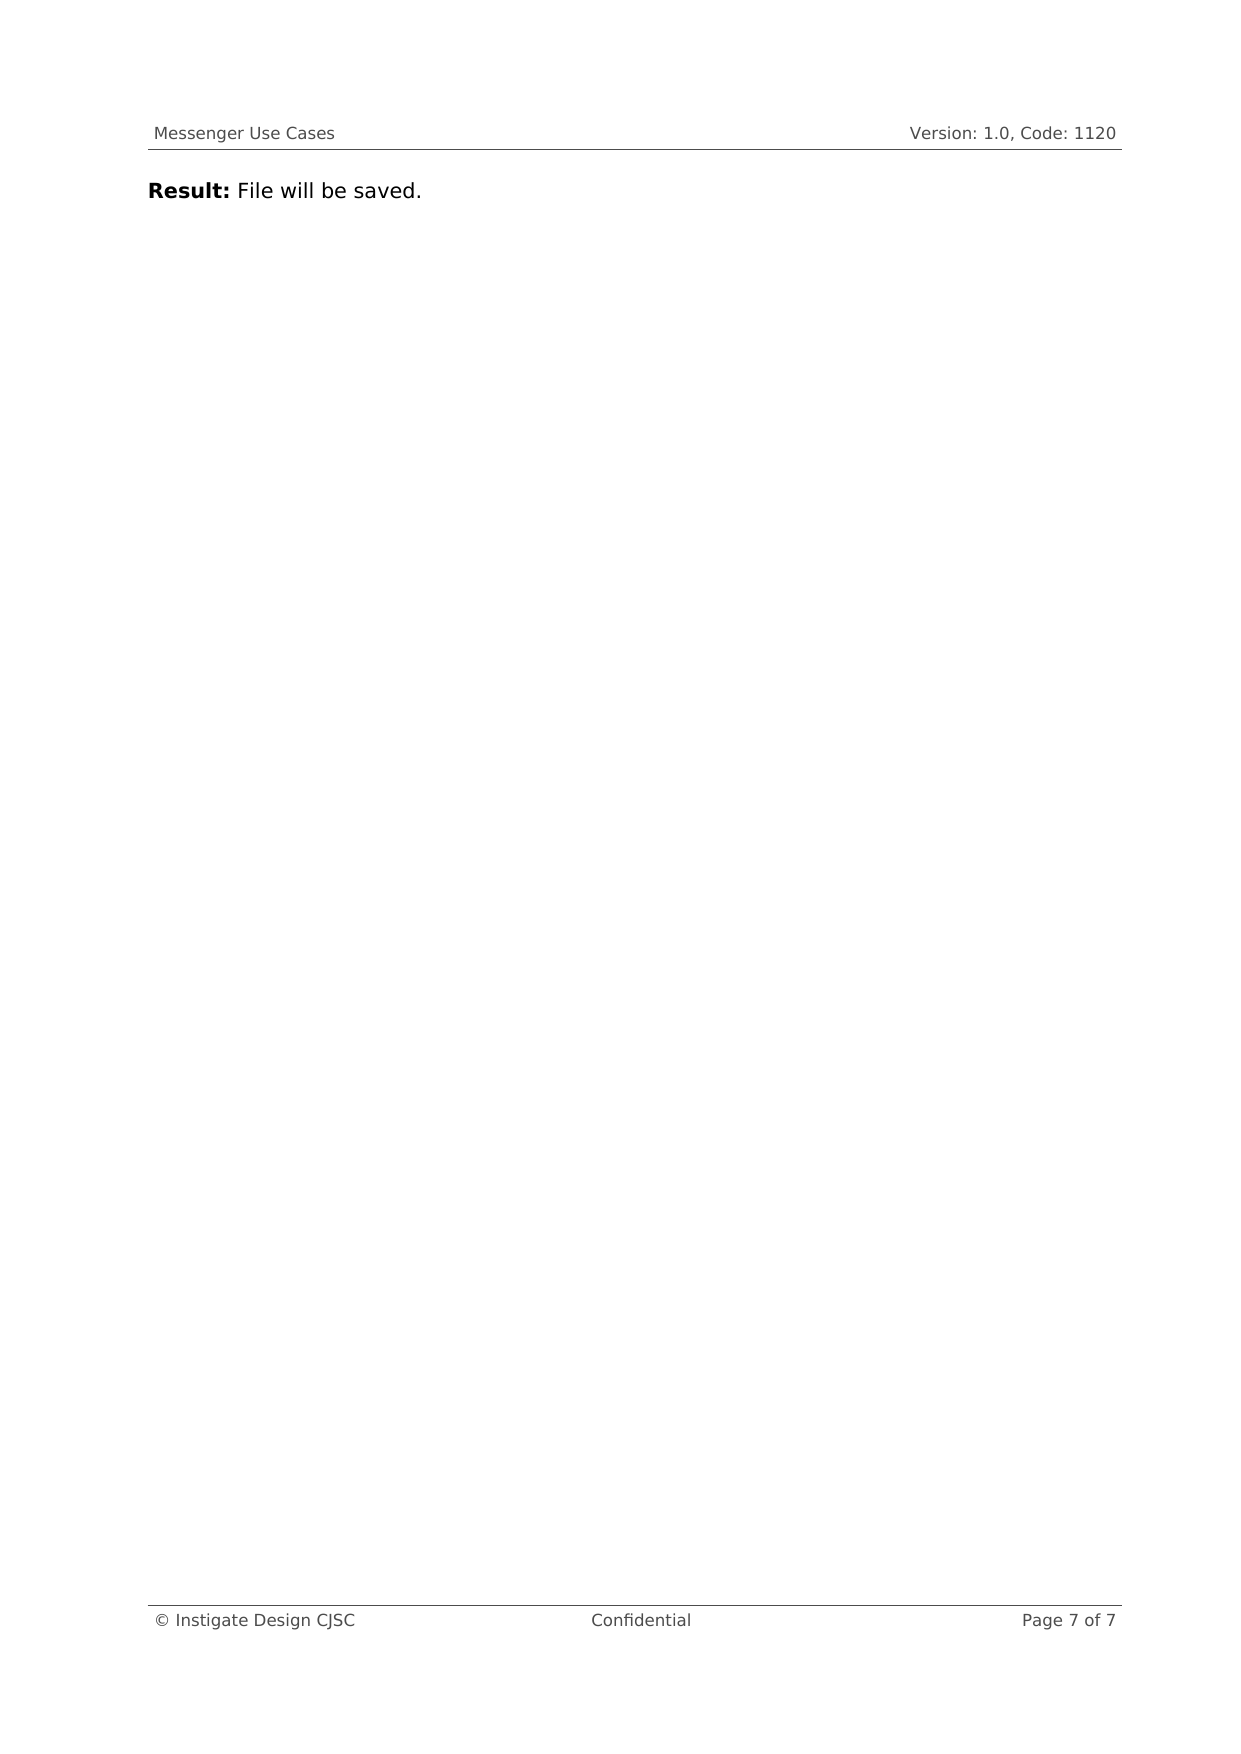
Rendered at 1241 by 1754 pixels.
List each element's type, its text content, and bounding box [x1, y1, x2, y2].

text Result: File will be saved. [148, 179, 1122, 203]
